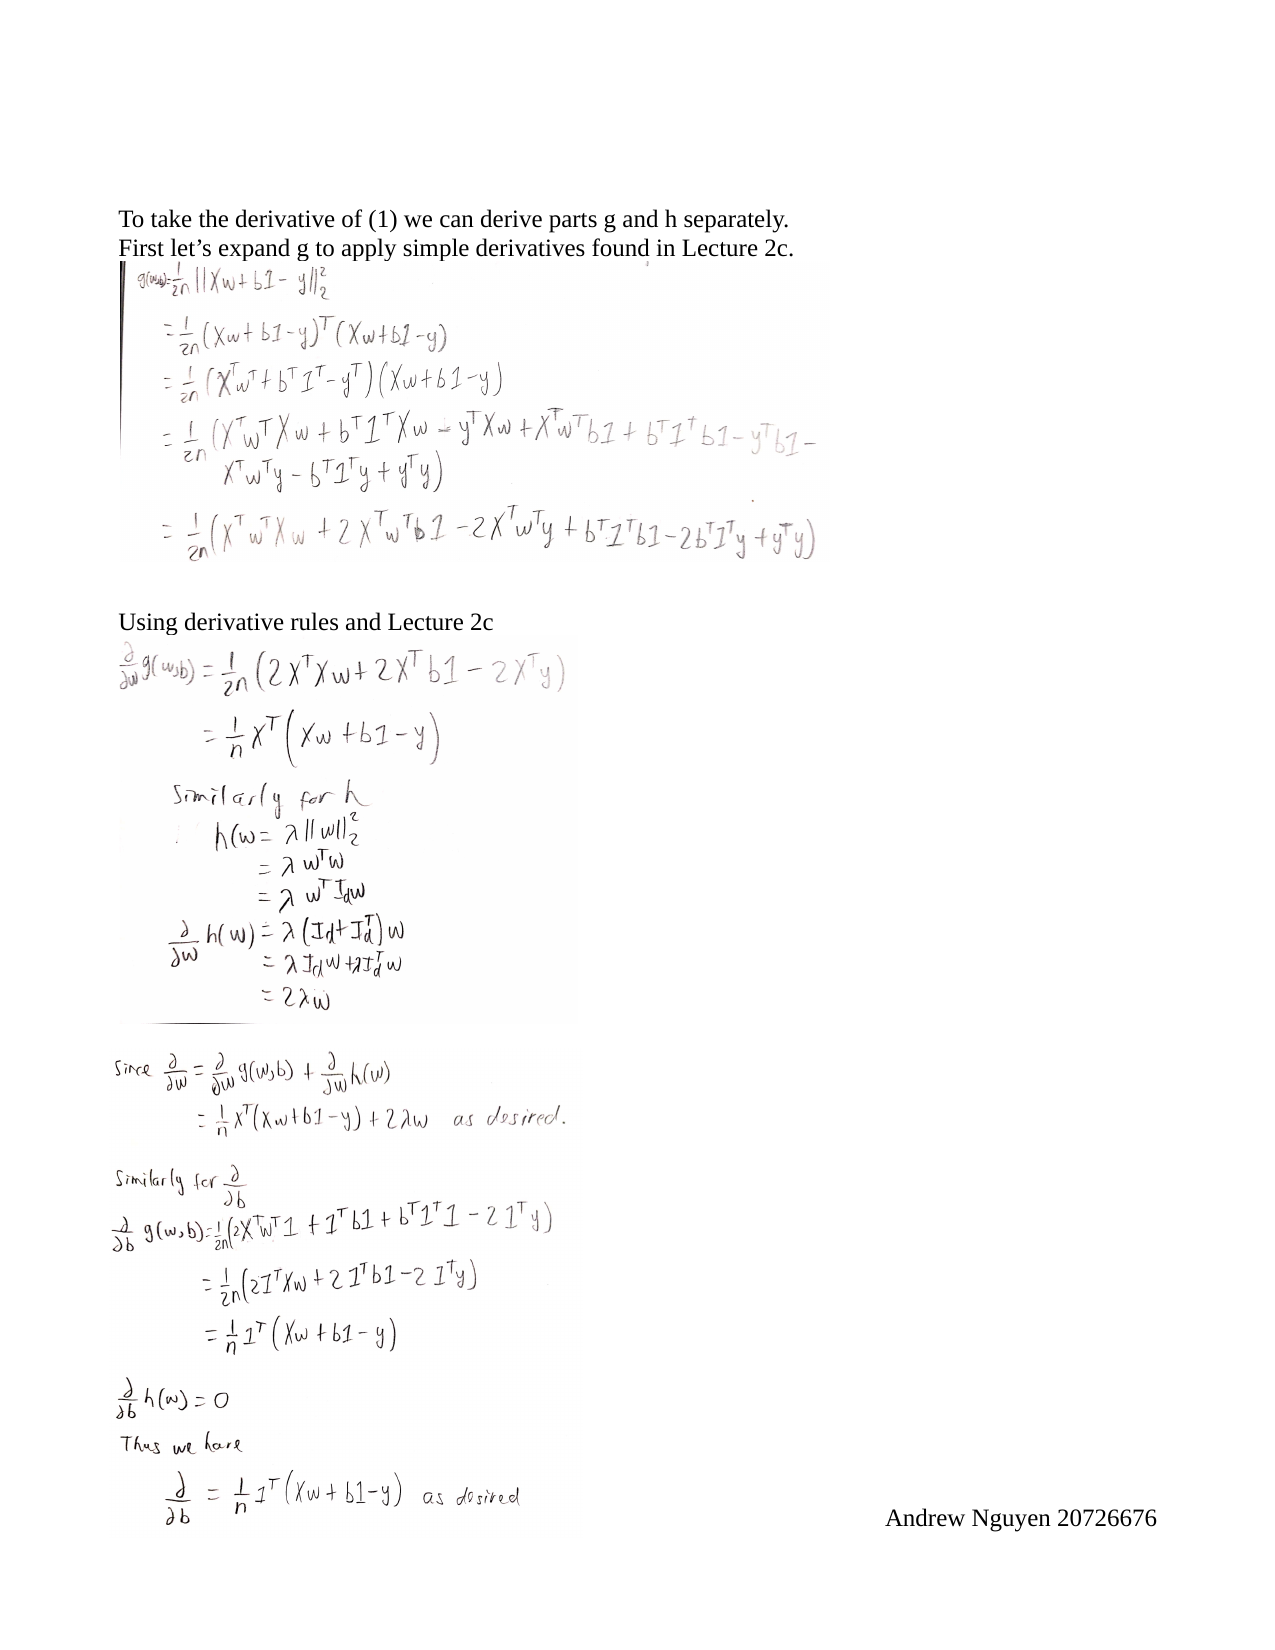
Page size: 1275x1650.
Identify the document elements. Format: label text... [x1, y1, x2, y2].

picture [119, 635, 579, 1024]
picture [120, 261, 831, 562]
picture [108, 1048, 583, 1538]
text First let’s expand g to apply simple derivatives found in Lecture 2c. [118, 233, 1157, 262]
text Using derivative rules and Lecture 2c [118, 607, 1157, 636]
text To take the derivative of (1) we can derive parts g and h separately. [118, 204, 1157, 233]
